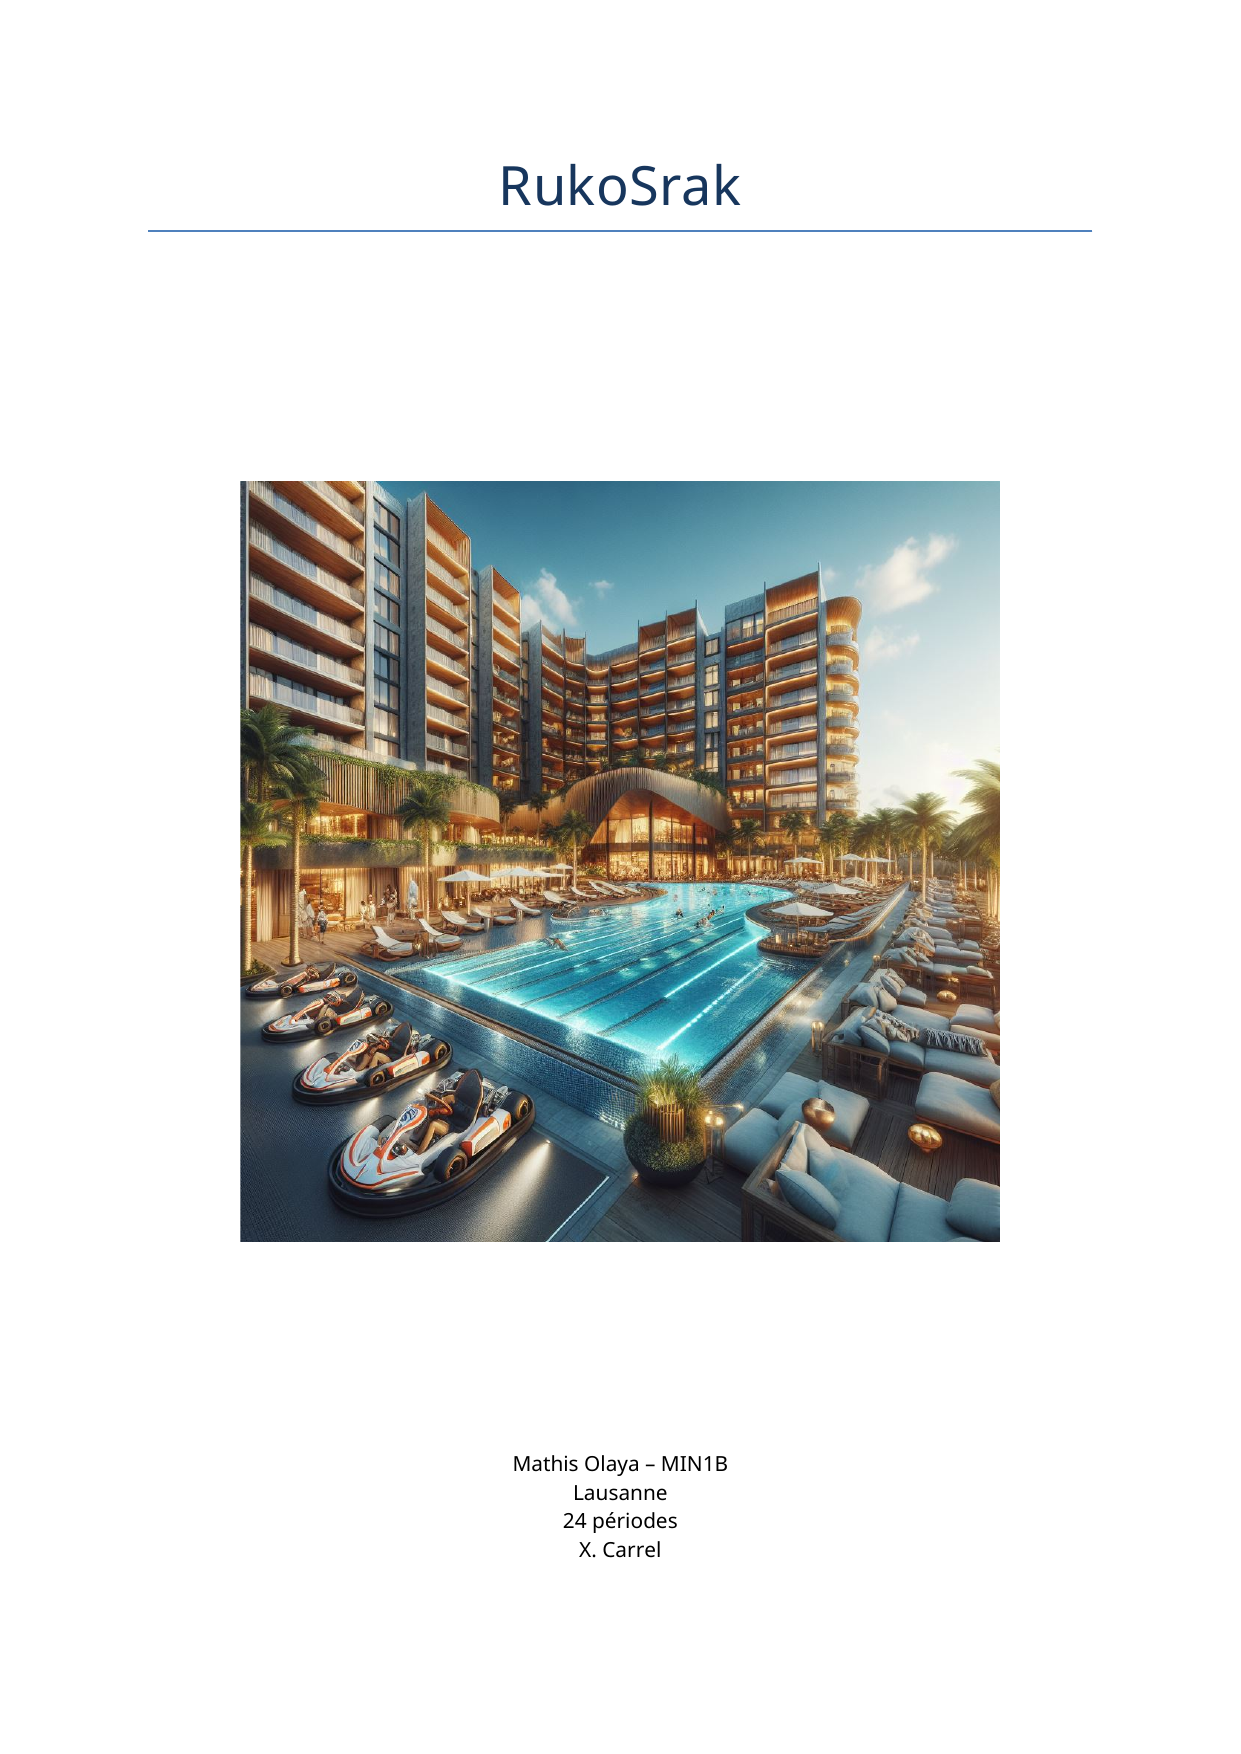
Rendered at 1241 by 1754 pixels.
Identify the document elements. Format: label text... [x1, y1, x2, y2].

text Mathis Olaya – MIN1B [148, 1449, 1092, 1478]
title RukoSrak [148, 148, 1092, 230]
text X. Carrel [148, 1535, 1092, 1563]
picture [240, 481, 1000, 1242]
text Lausanne [148, 1478, 1092, 1506]
text 24 périodes [148, 1506, 1092, 1535]
